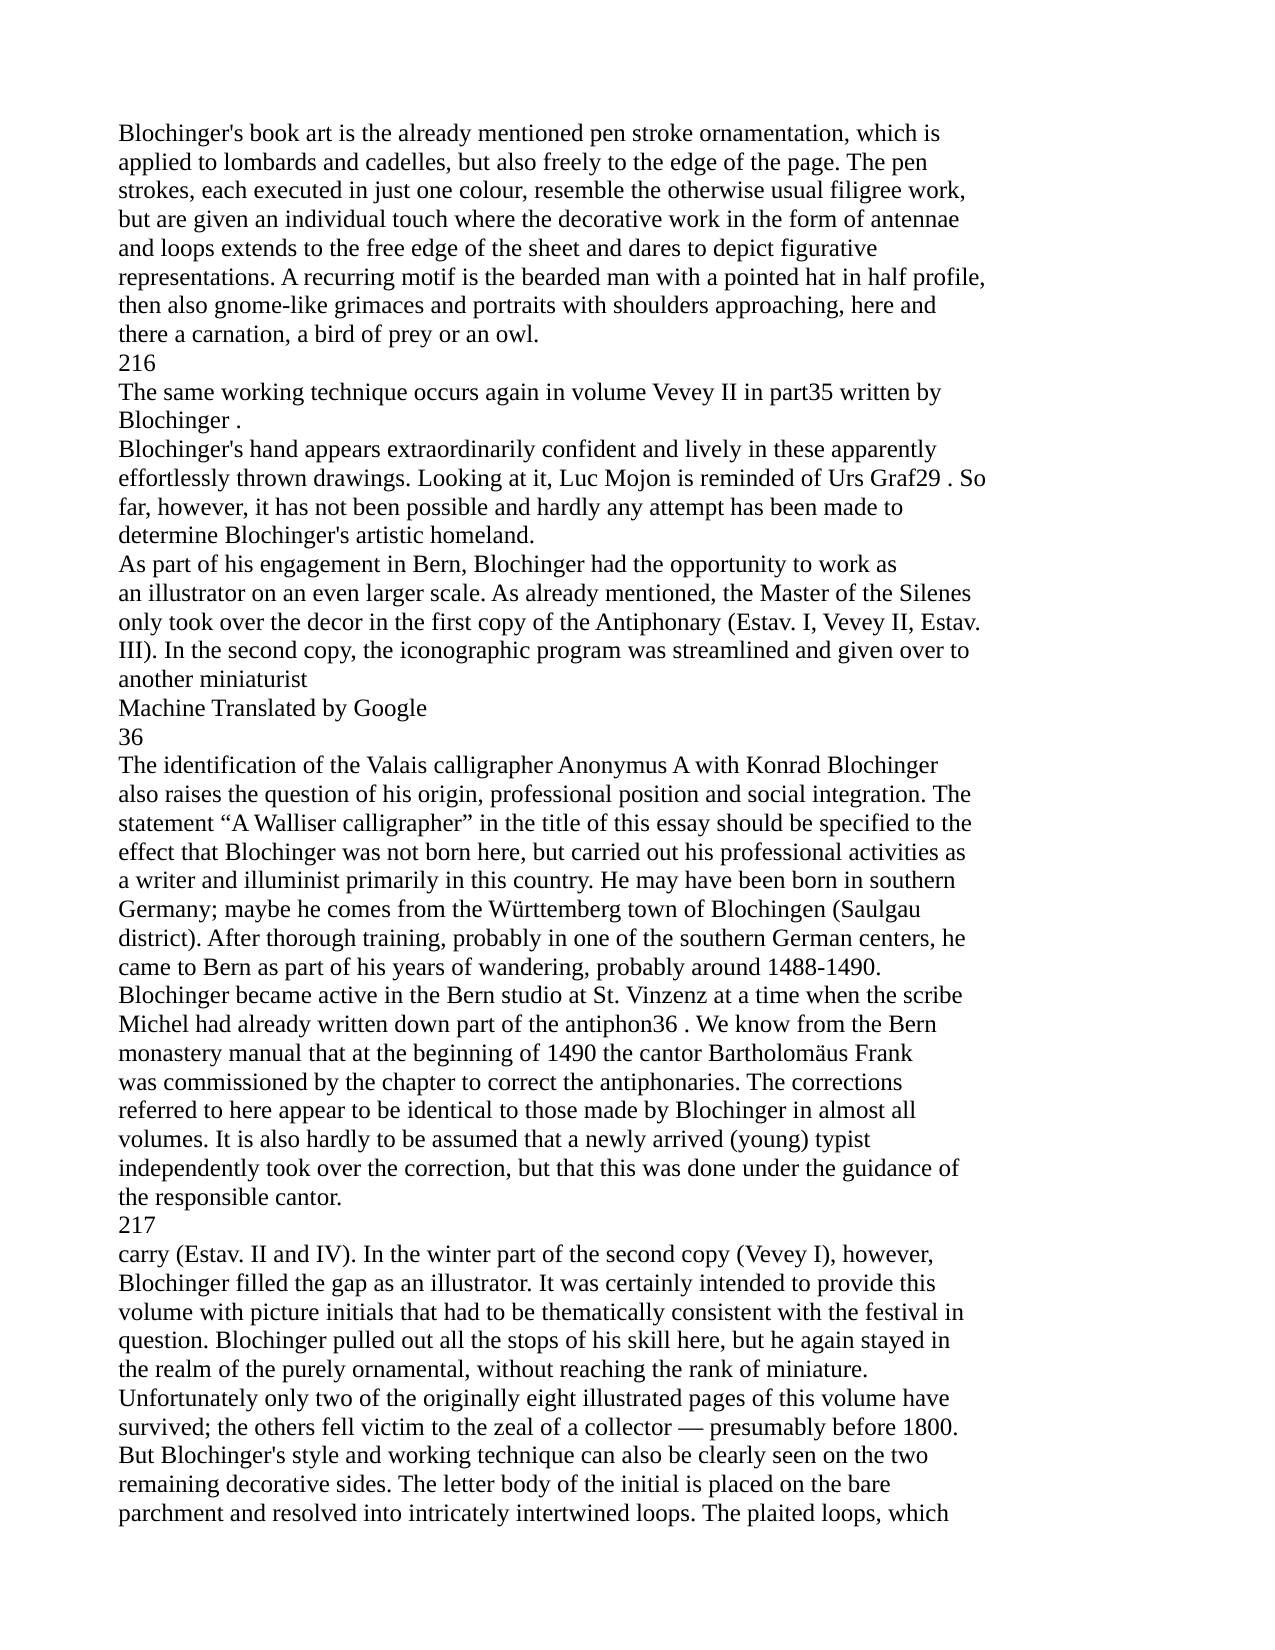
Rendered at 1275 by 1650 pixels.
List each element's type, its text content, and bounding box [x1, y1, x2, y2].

text determine Blochinger's artistic homeland. [118, 521, 1157, 549]
text volume with picture initials that had to be thematically consistent with the festival in [118, 1297, 1157, 1326]
text far, however, it has not been possible and hardly any attempt has been made to [118, 492, 1157, 521]
text but are given an individual touch where the decorative work in the form of antennae [118, 204, 1157, 233]
text 36 [118, 722, 1157, 751]
text an illustrator on an even larger scale. As already mentioned, the Master of the Silenes [118, 578, 1157, 607]
text the responsible cantor. [118, 1182, 1157, 1211]
text referred to here appear to be identical to those made by Blochinger in almost all [118, 1096, 1157, 1124]
text only took over the decor in the first copy of the Antiphonary (Estav. I, Vevey II, Estav. [118, 607, 1157, 636]
text remaining decorative sides. The letter body of the initial is placed on the bare [118, 1469, 1157, 1498]
text question. Blochinger pulled out all the stops of his skill here, but he again stayed in [118, 1326, 1157, 1354]
text there a carnation, a bird of prey or an owl. [118, 319, 1157, 348]
text survived; the others fell victim to the zeal of a collector — presumably before 1800. [118, 1412, 1157, 1441]
text effortlessly thrown drawings. Looking at it, Luc Mojon is reminded of Urs Graf29 . So [118, 463, 1157, 492]
text Blochinger filled the gap as an illustrator. It was certainly intended to provide this [118, 1268, 1157, 1297]
text But Blochinger's style and working technique can also be clearly seen on the two [118, 1441, 1157, 1469]
text effect that Blochinger was not born here, but carried out his professional activities as [118, 837, 1157, 866]
text was commissioned by the chapter to correct the antiphonaries. The corrections [118, 1067, 1157, 1096]
text Germany; maybe he comes from the Württemberg town of Blochingen (Saulgau [118, 894, 1157, 923]
text carry (Estav. II and IV). In the winter part of the second copy (Vevey I), however, [118, 1239, 1157, 1268]
text monastery manual that at the beginning of 1490 the cantor Bartholomäus Frank [118, 1038, 1157, 1067]
text district). After thorough training, probably in one of the southern German centers, he [118, 923, 1157, 952]
text Blochinger's book art is the already mentioned pen stroke ornamentation, which is [118, 118, 1157, 147]
text Unfortunately only two of the originally eight illustrated pages of this volume have [118, 1383, 1157, 1412]
text Michel had already written down part of the antiphon36 . We know from the Bern [118, 1009, 1157, 1038]
text The same working technique occurs again in volume Vevey II in part35 written by [118, 377, 1157, 406]
text III). In the second copy, the iconographic program was streamlined and given over to [118, 636, 1157, 664]
text 217 [118, 1211, 1157, 1239]
text representations. A recurring motif is the bearded man with a pointed hat in half profile, [118, 262, 1157, 291]
text then also gnome-like grimaces and portraits with shoulders approaching, here and [118, 291, 1157, 319]
text Blochinger . [118, 406, 1157, 434]
text statement “A Walliser calligrapher” in the title of this essay should be specified to the [118, 808, 1157, 837]
text Machine Translated by Google [118, 693, 1157, 722]
text and loops extends to the free edge of the sheet and dares to depict figurative [118, 233, 1157, 262]
text also raises the question of his origin, professional position and social integration. The [118, 779, 1157, 808]
text volumes. It is also hardly to be assumed that a newly arrived (young) typist [118, 1124, 1157, 1153]
text Blochinger's hand appears extraordinarily confident and lively in these apparently [118, 434, 1157, 463]
text Blochinger became active in the Bern studio at St. Vinzenz at a time when the scribe [118, 981, 1157, 1009]
text strokes, each executed in just one colour, resemble the otherwise usual filigree work, [118, 176, 1157, 204]
text independently took over the correction, but that this was done under the guidance of [118, 1153, 1157, 1182]
text applied to lombards and cadelles, but also freely to the edge of the page. The pen [118, 147, 1157, 176]
text parchment and resolved into intricately intertwined loops. The plaited loops, which [118, 1498, 1157, 1527]
text The identification of the Valais calligrapher Anonymus A with Konrad Blochinger [118, 751, 1157, 779]
text As part of his engagement in Bern, Blochinger had the opportunity to work as [118, 549, 1157, 578]
text a writer and illuminist primarily in this country. He may have been born in southern [118, 866, 1157, 894]
text another miniaturist [118, 664, 1157, 693]
text came to Bern as part of his years of wandering, probably around 1488-1490. [118, 952, 1157, 981]
text the realm of the purely ornamental, without reaching the rank of miniature. [118, 1354, 1157, 1383]
text 216 [118, 348, 1157, 377]
